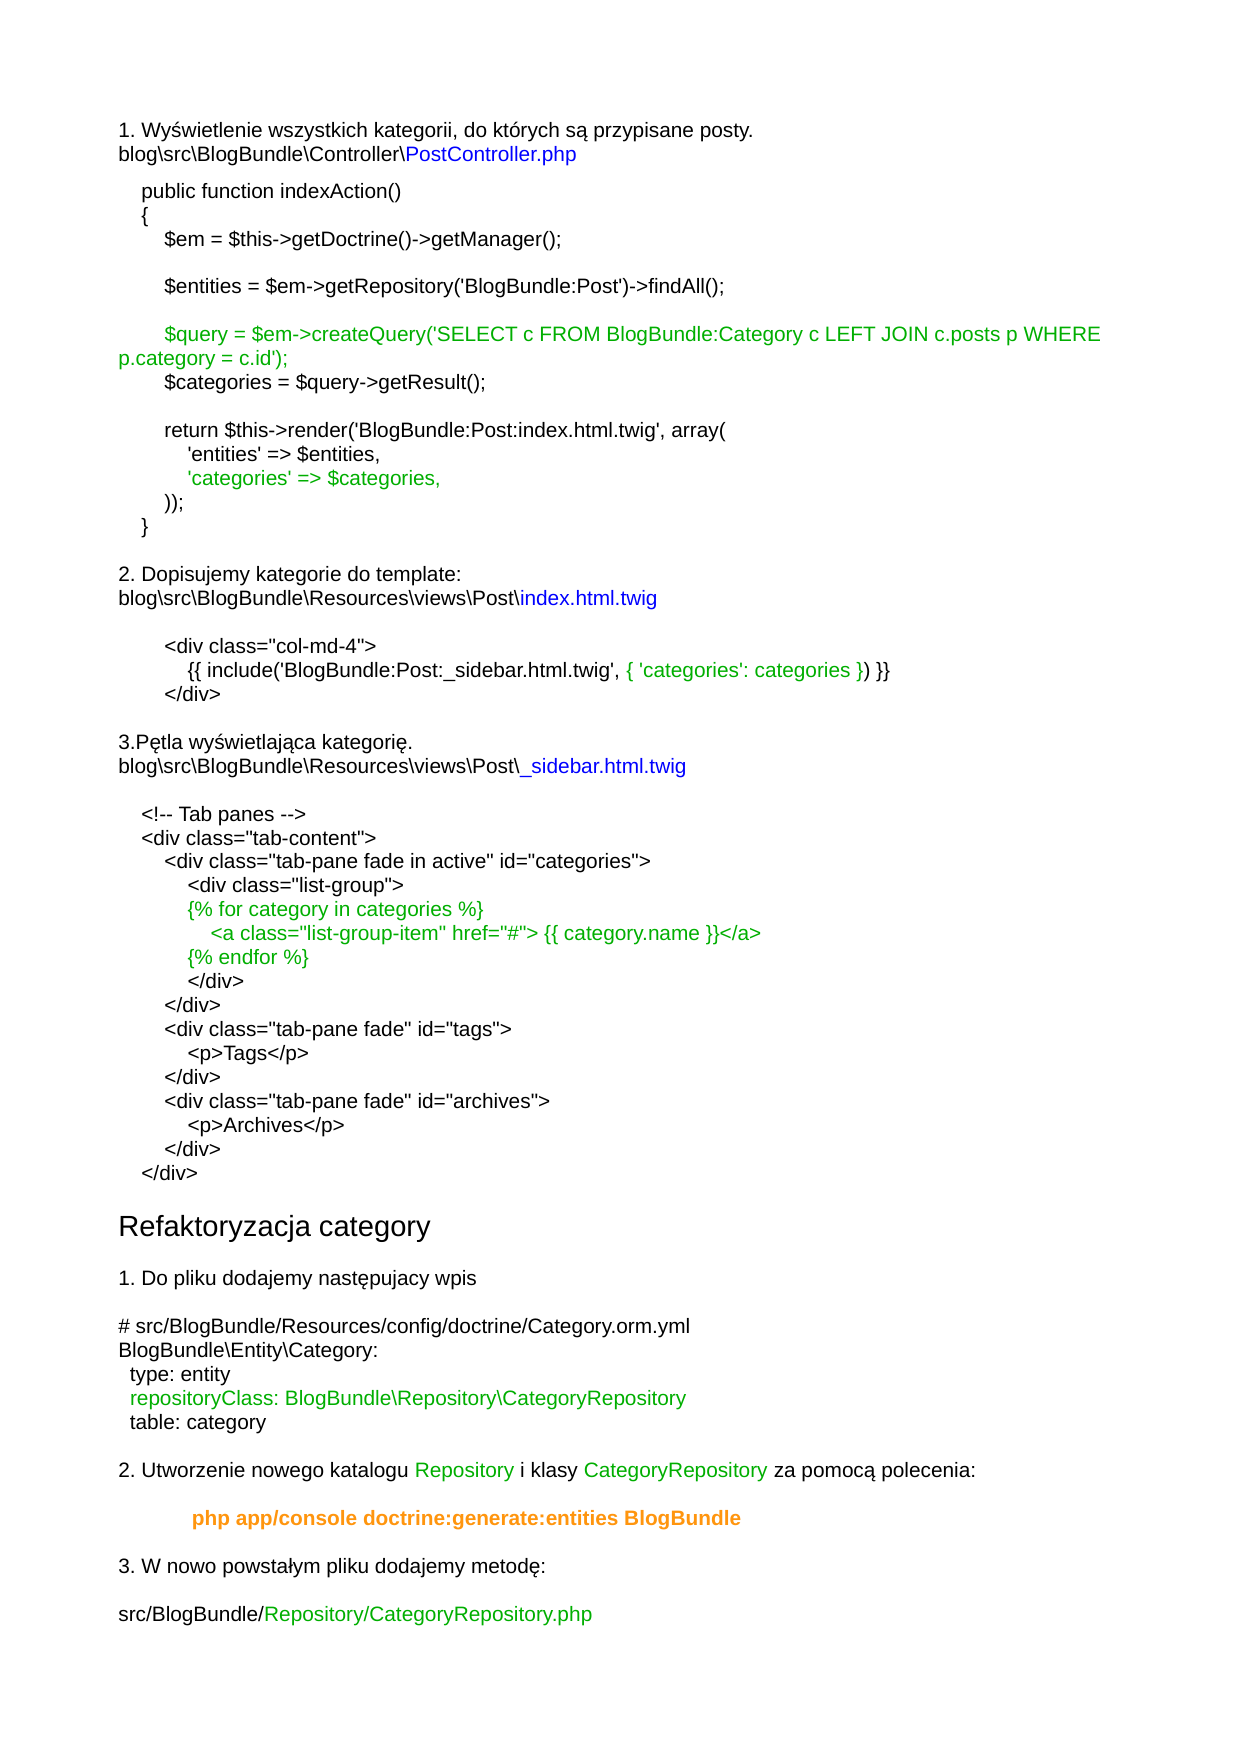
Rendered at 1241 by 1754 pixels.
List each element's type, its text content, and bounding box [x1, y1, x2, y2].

text 2. Utworzenie nowego katalogu Repository i klasy CategoryRepository za pomocą polecenia: [118, 1458, 1122, 1482]
text type: entity [118, 1362, 1122, 1386]
text </div> [118, 1065, 1122, 1089]
text blog\src\BlogBundle\Controller\PostController.php [118, 142, 1122, 166]
text {% endfor %} [118, 945, 1122, 969]
text php app/console doctrine:generate:entities BlogBundle [118, 1506, 1122, 1530]
text } [118, 514, 1122, 538]
text $query = $em->createQuery('SELECT c FROM BlogBundle:Category c LEFT JOIN c.posts p WHERE p.category = c.id'); [118, 322, 1122, 370]
text return $this->render('BlogBundle:Post:index.html.twig', array( [118, 418, 1122, 442]
text </div> [118, 969, 1122, 993]
text <!-- Tab panes --> [118, 801, 1122, 825]
text <div class="tab-pane fade" id="archives"> [118, 1089, 1122, 1113]
text <div class="tab-pane fade" id="tags"> [118, 1017, 1122, 1041]
text 'entities' => $entities, [118, 442, 1122, 466]
text # src/BlogBundle/Resources/config/doctrine/Category.orm.yml [118, 1314, 1122, 1338]
text $categories = $query->getResult(); [118, 370, 1122, 394]
text blog\src\BlogBundle\Resources\views\Post\_sidebar.html.twig [118, 753, 1122, 777]
text 'categories' => $categories, [118, 466, 1122, 490]
text </div> [118, 682, 1122, 706]
text $em = $this->getDoctrine()->getManager(); [118, 226, 1122, 250]
text Refaktoryzacja category [118, 1209, 1122, 1242]
text 2. Dopisujemy kategorie do template: [118, 562, 1122, 586]
text <a class="list-group-item" href="#"> {{ category.name }}</a> [118, 921, 1122, 945]
text <div class="list-group"> [118, 873, 1122, 897]
text <div class="col-md-4"> [118, 634, 1122, 658]
text </div> [118, 993, 1122, 1017]
text blog\src\BlogBundle\Resources\views\Post\index.html.twig [118, 586, 1122, 610]
text table: category [118, 1410, 1122, 1434]
text )); [118, 490, 1122, 514]
text </div> [118, 1137, 1122, 1161]
text {{ include('BlogBundle:Post:_sidebar.html.twig', { 'categories': categories }) }} [118, 658, 1122, 682]
text 1. Do pliku dodajemy następujacy wpis [118, 1266, 1122, 1290]
text <p>Archives</p> [118, 1113, 1122, 1137]
text $entities = $em->getRepository('BlogBundle:Post')->findAll(); [118, 274, 1122, 298]
text <div class="tab-pane fade in active" id="categories"> [118, 849, 1122, 873]
text <p>Tags</p> [118, 1041, 1122, 1065]
text public function indexAction() [118, 178, 1122, 202]
text { [118, 202, 1122, 226]
text </div> [118, 1161, 1122, 1185]
text {% for category in categories %} [118, 897, 1122, 921]
text BlogBundle\Entity\Category: [118, 1338, 1122, 1362]
text 1. Wyświetlenie wszystkich kategorii, do których są przypisane posty. [118, 118, 1122, 142]
text repositoryClass: BlogBundle\Repository\CategoryRepository [118, 1386, 1122, 1410]
text 3. W nowo powstałym pliku dodajemy metodę: [118, 1554, 1122, 1578]
text <div class="tab-content"> [118, 825, 1122, 849]
text src/BlogBundle/Repository/CategoryRepository.php [118, 1602, 1122, 1626]
text 3.Pętla wyświetlająca kategorię. [118, 729, 1122, 753]
